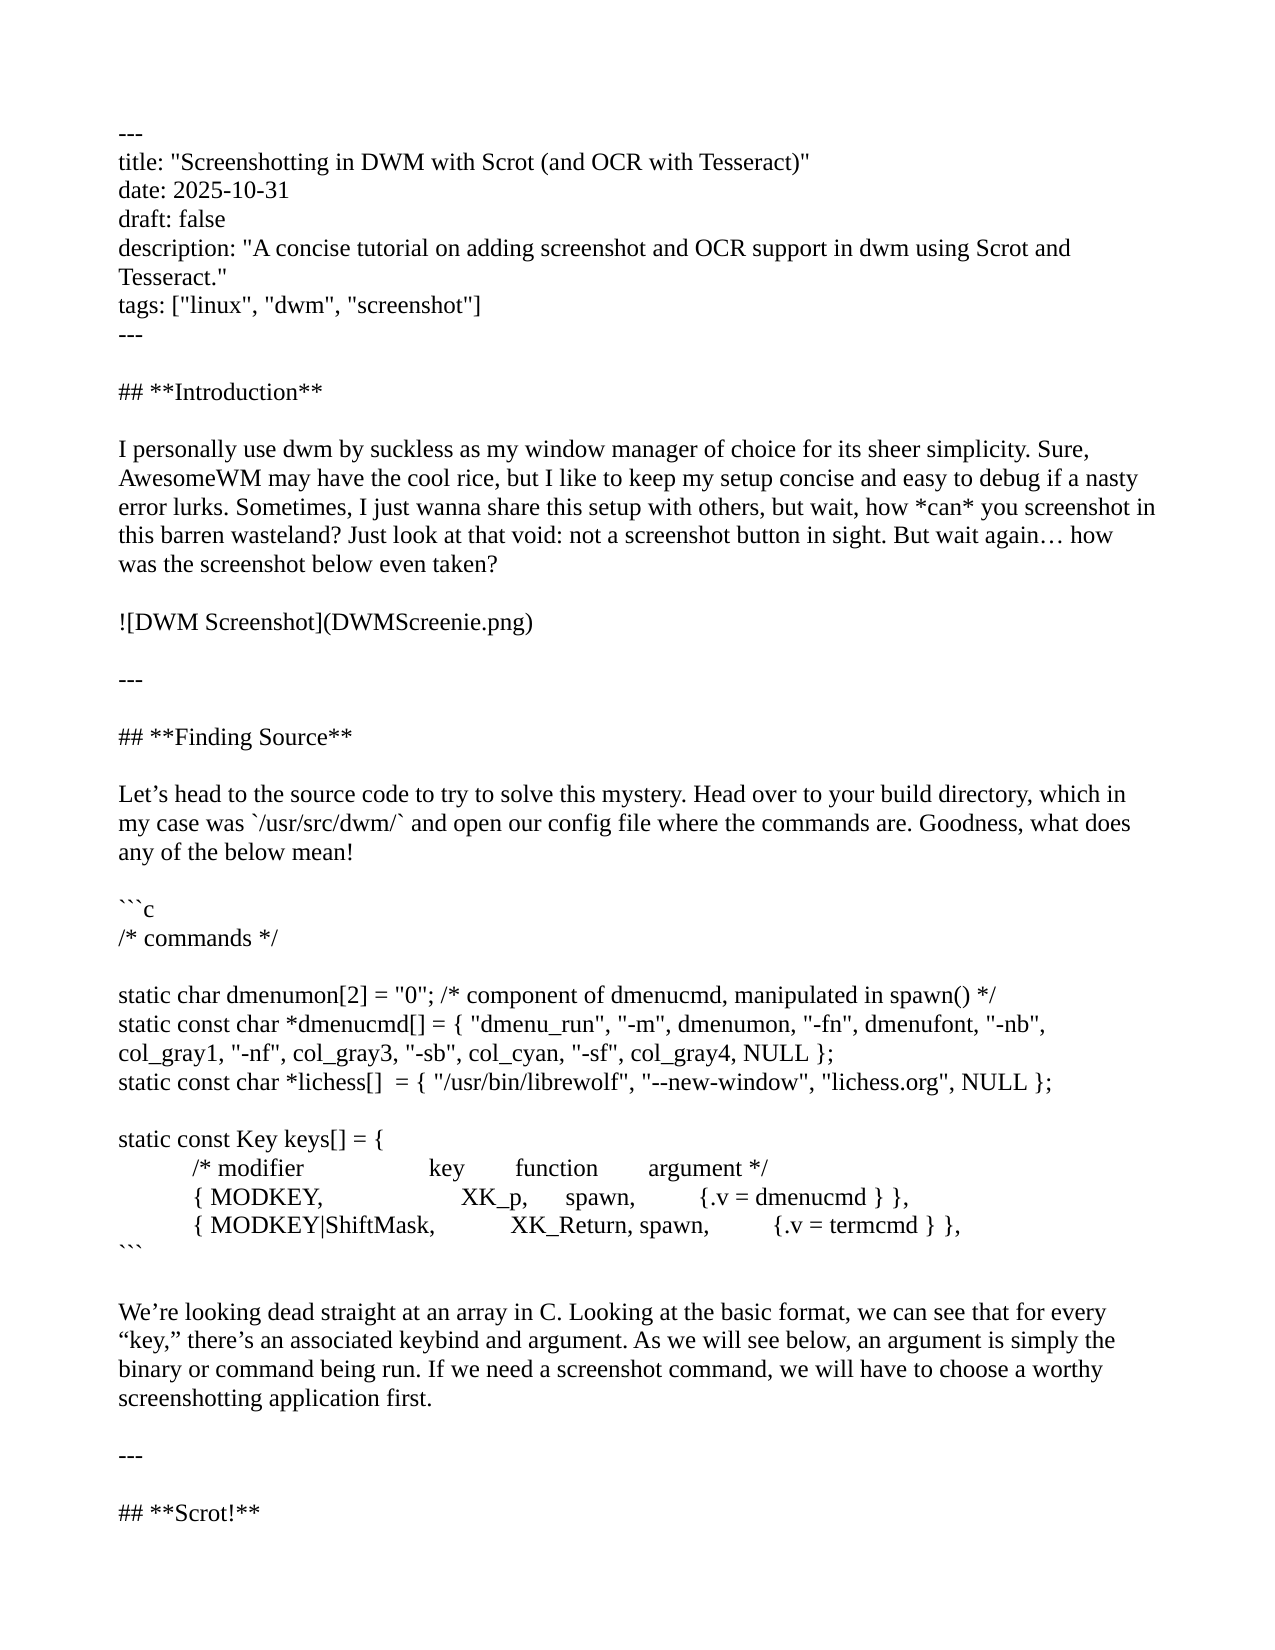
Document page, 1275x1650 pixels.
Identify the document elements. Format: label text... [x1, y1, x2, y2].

text /* commands */ [118, 923, 1157, 952]
text --- [118, 1441, 1157, 1469]
text Let’s head to the source code to try to solve this mystery. Head over to your build directory, which in my case was `/usr/src/dwm/` and open our config file where the commands are. Goodness, what does any of the below mean! [118, 779, 1157, 866]
text We’re looking dead straight at an array in C. Looking at the basic format, we can see that for every “key,” there’s an associated keybind and argument. As we will see below, an argument is simply the binary or command being run. If we need a screenshot command, we will have to choose a worthy screenshotting application first. [118, 1297, 1157, 1412]
text draft: false [118, 204, 1157, 233]
text ## **Introduction** [118, 377, 1157, 406]
text static char dmenumon[2] = "0"; /* component of dmenucmd, manipulated in spawn() */ [118, 981, 1157, 1009]
text { MODKEY, XK_p, spawn, {.v = dmenucmd } }, [118, 1182, 1157, 1211]
text ``` [118, 1239, 1157, 1268]
text { MODKEY|ShiftMask, XK_Return, spawn, {.v = termcmd } }, [118, 1211, 1157, 1239]
text static const char *dmenucmd[] = { "dmenu_run", "-m", dmenumon, "-fn", dmenufont, "-nb", col_gray1, "-nf", col_gray3, "-sb", col_cyan, "-sf", col_gray4, NULL }; [118, 1009, 1157, 1067]
text static const Key keys[] = { [118, 1124, 1157, 1153]
text I personally use dwm by suckless as my window manager of choice for its sheer simplicity. Sure, AwesomeWM may have the cool rice, but I like to keep my setup concise and easy to debug if a nasty error lurks. Sometimes, I just wanna share this setup with others, but wait, how *can* you screenshot in this barren wasteland? Just look at that void: not a screenshot button in sight. But wait again… how was the screenshot below even taken? [118, 434, 1157, 578]
text static const char *lichess[] = { "/usr/bin/librewolf", "--new-window", "lichess.org", NULL }; [118, 1067, 1157, 1096]
text --- [118, 664, 1157, 693]
text date: 2025-10-31 [118, 176, 1157, 204]
text ![DWM Screenshot](DWMScreenie.png) [118, 607, 1157, 636]
text --- [118, 319, 1157, 348]
text /* modifier key function argument */ [118, 1153, 1157, 1182]
text title: "Screenshotting in DWM with Scrot (and OCR with Tesseract)" [118, 147, 1157, 176]
text tags: ["linux", "dwm", "screenshot"] [118, 291, 1157, 319]
text ## **Finding Source** [118, 722, 1157, 751]
text description: "A concise tutorial on adding screenshot and OCR support in dwm using Scrot and Tesseract." [118, 233, 1157, 291]
text ## **Scrot!** [118, 1498, 1157, 1527]
text --- [118, 118, 1157, 147]
text ```c [118, 894, 1157, 923]
